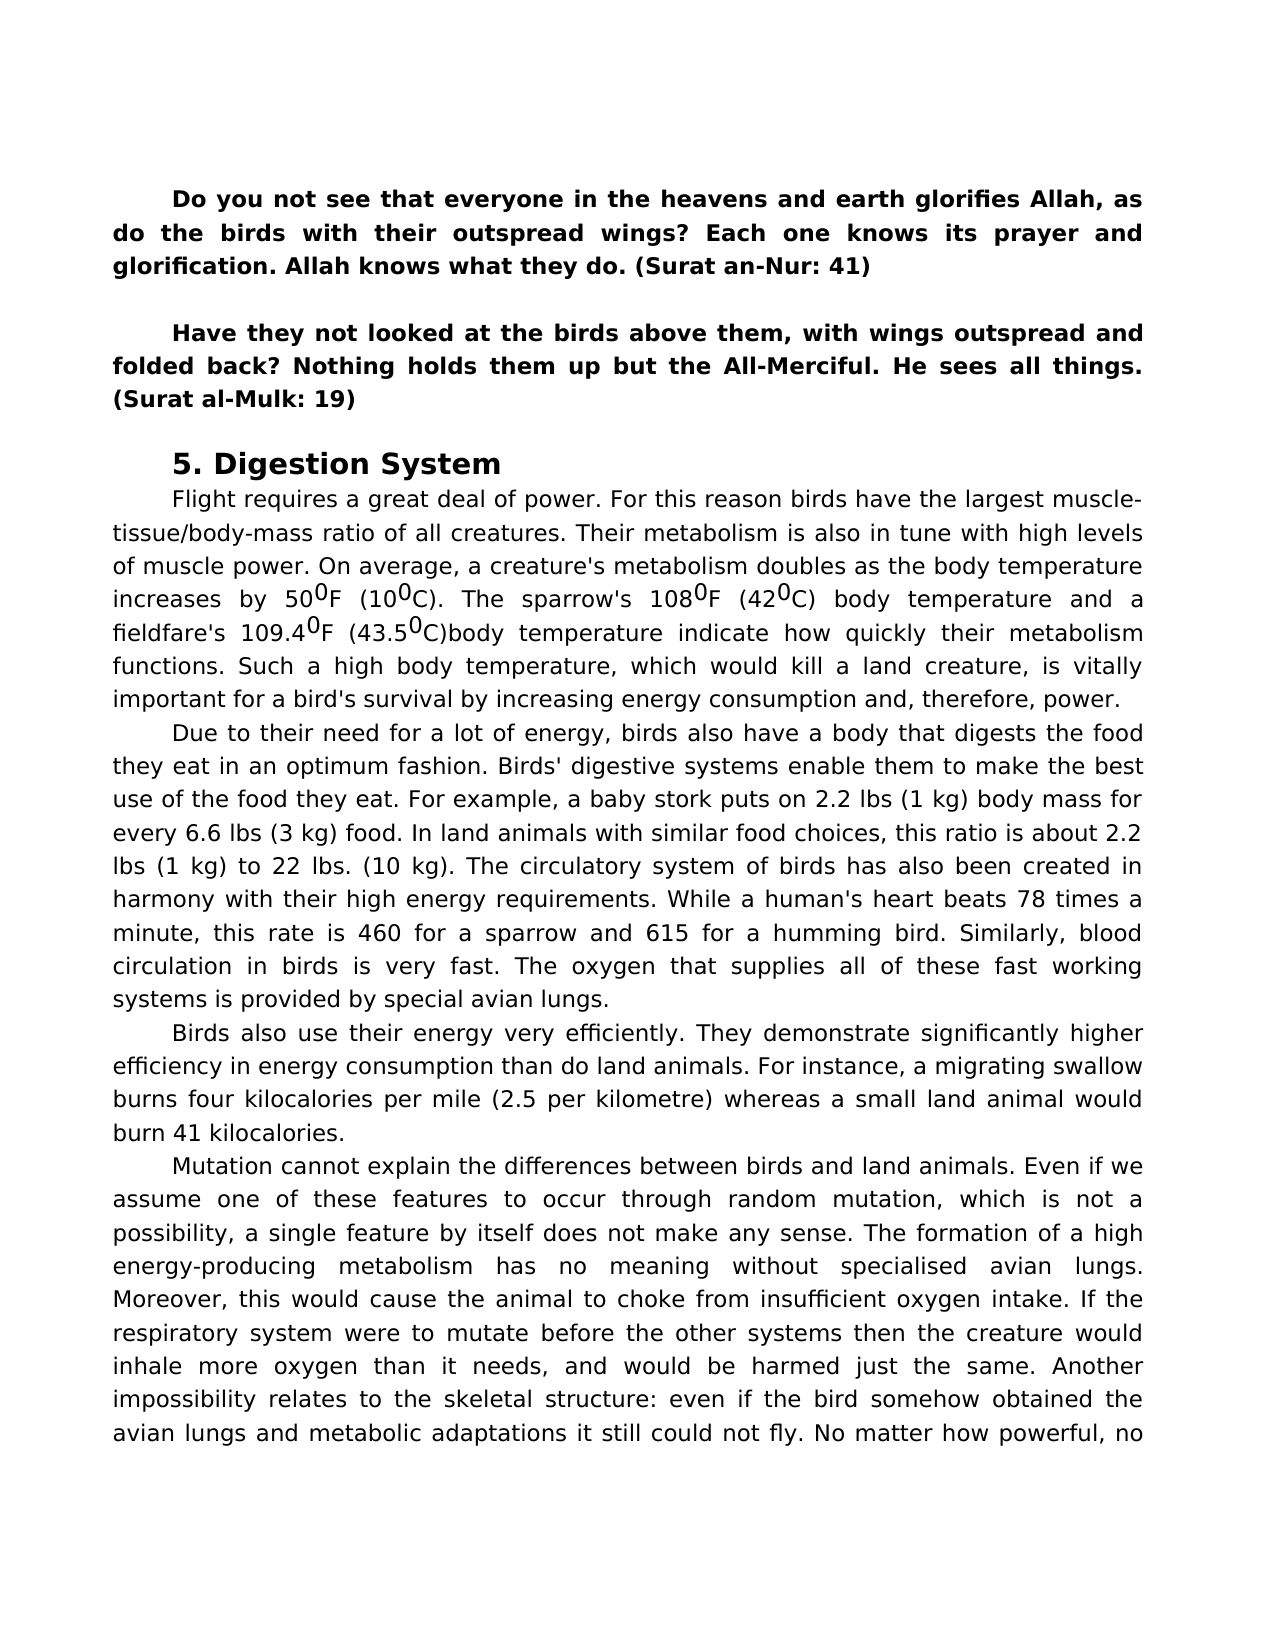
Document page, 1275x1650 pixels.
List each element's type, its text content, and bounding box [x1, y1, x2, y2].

text Do you not see that everyone in the heavens and earth glorifies Allah, as do the birds with their outspread wings? Each one knows its prayer and glorification. Allah knows what they do. (Surat an-Nur: 41) [112, 181, 1145, 281]
text Due to their need for a lot of energy, birds also have a body that digests the food they eat in an optimum fashion. Birds' digestive systems enable them to make the best use of the food they eat. For example, a baby stork puts on 2.2 lbs (1 kg) body mass for every 6.6 lbs (3 kg) food. In land animals with similar food choices, this ratio is about 2.2 lbs (1 kg) to 22 lbs. (10 kg). The circulatory system of birds has also been created in harmony with their high energy requirements. While a human's heart beats 78 times a minute, this rate is 460 for a sparrow and 615 for a humming bird. Similarly, blood circulation in birds is very fast. The oxygen that supplies all of these fast working systems is provided by special avian lungs. [112, 714, 1145, 1014]
text Have they not looked at the birds above them, with wings outspread and folded back? Nothing holds them up but the All-Merciful. He sees all things. (Surat al-Mulk: 19) [112, 314, 1145, 414]
text Mutation cannot explain the differences between birds and land animals. Even if we assume one of these features to occur through random mutation, which is not a possibility, a single feature by itself does not make any sense. The formation of a high energy-producing metabolism has no meaning without specialised avian lungs. Moreover, this would cause the animal to choke from insufficient oxygen intake. If the respiratory system were to mutate before the other systems then the creature would inhale more oxygen than it needs, and would be harmed just the same. Another impossibility relates to the skeletal structure: even if the bird somehow obtained the avian lungs and metabolic adaptations it still could not fly. No matter how powerful, no [112, 1148, 1145, 1448]
text 5. Digestion System [112, 448, 1145, 481]
text Flight requires a great deal of power. For this reason birds have the largest muscle-tissue/body-mass ratio of all creatures. Their metabolism is also in tune with high levels of muscle power. On average, a creature's metabolism doubles as the body temperature increases by 500F (100C). The sparrow's 1080F (420C) body temperature and a fieldfare's 109.40F (43.50C)body temperature indicate how quickly their metabolism functions. Such a high body temperature, which would kill a land creature, is vitally important for a bird's survival by increasing energy consumption and, therefore, power. [112, 481, 1145, 714]
text Birds also use their energy very efficiently. They demonstrate significantly higher efficiency in energy consumption than do land animals. For instance, a migrating swallow burns four kilocalories per mile (2.5 per kilometre) whereas a small land animal would burn 41 kilocalories. [112, 1014, 1145, 1148]
